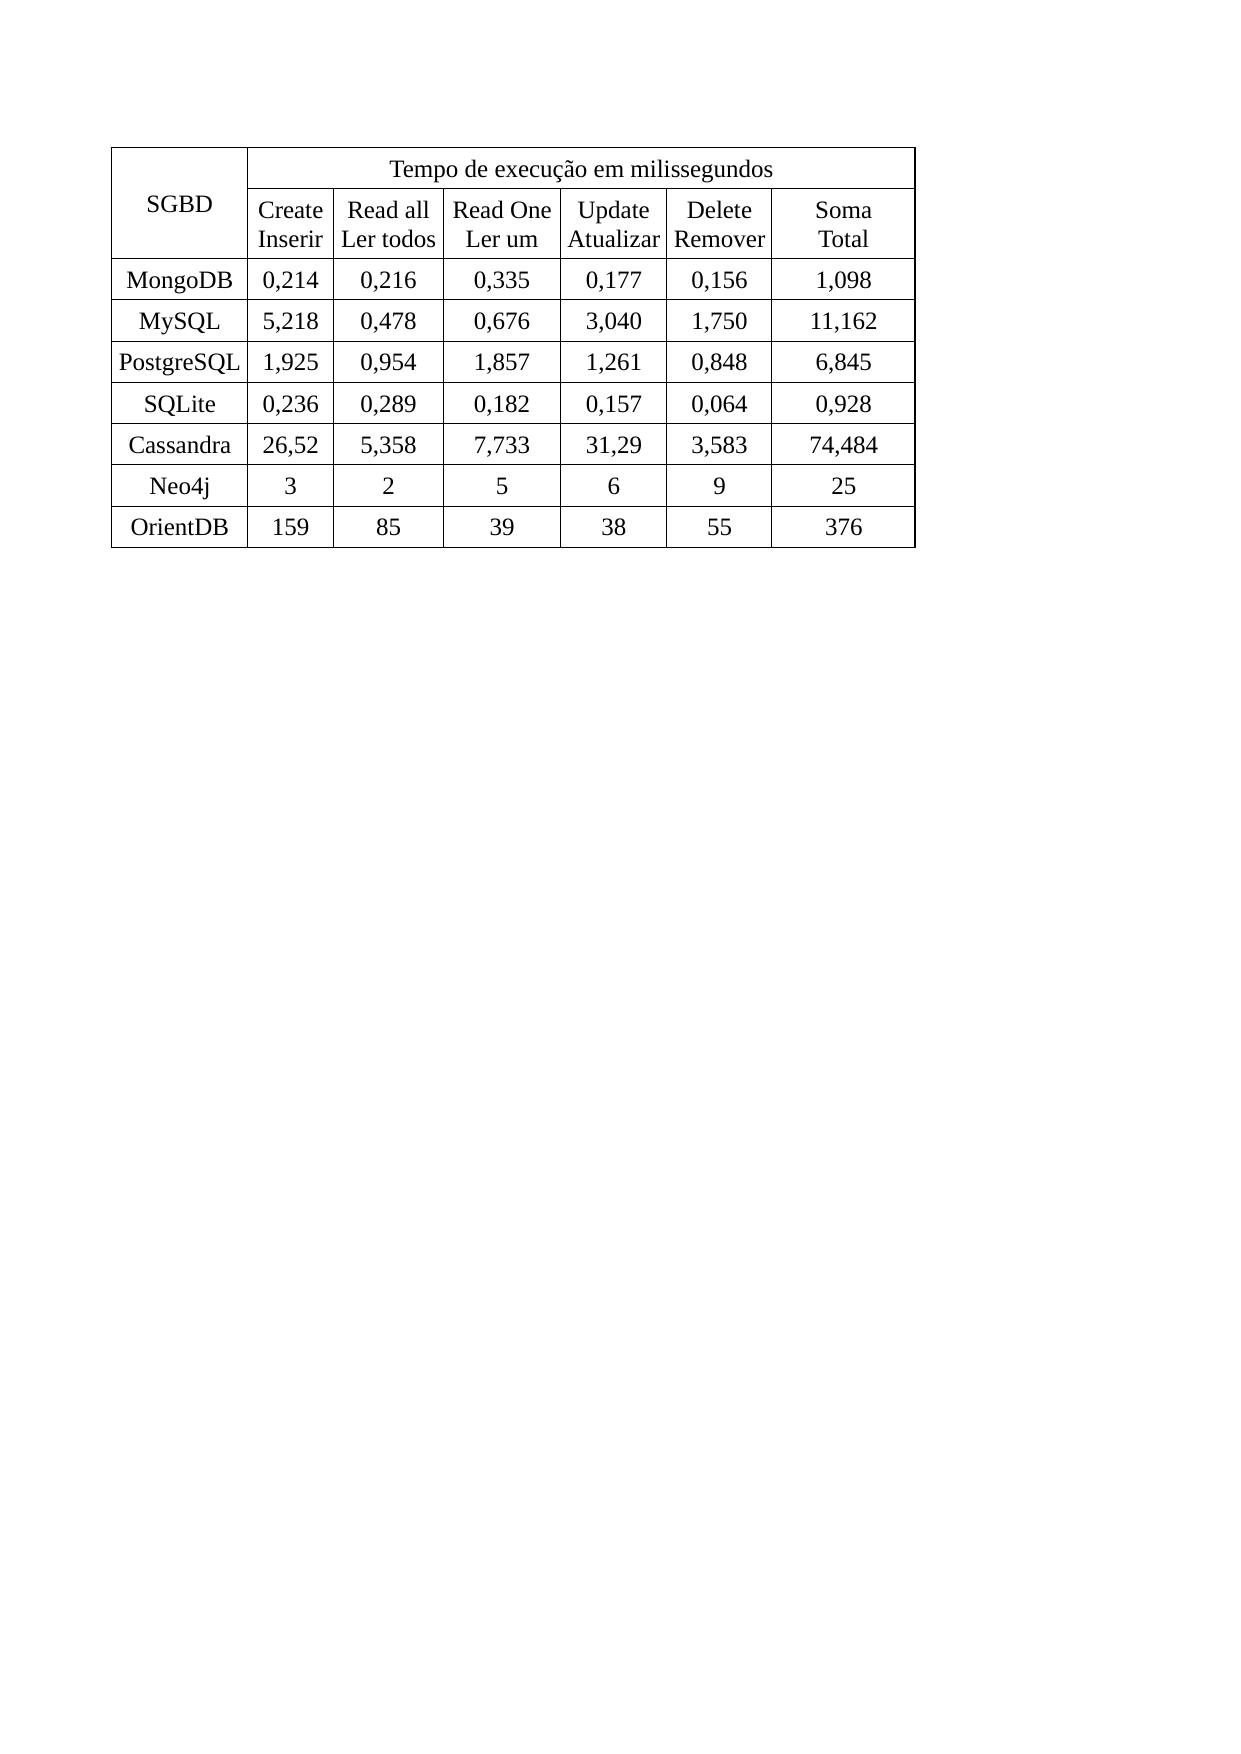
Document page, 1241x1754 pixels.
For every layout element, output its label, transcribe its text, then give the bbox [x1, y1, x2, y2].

table_cell 1,098 [772, 259, 914, 299]
table_cell 5,358 [334, 424, 443, 464]
table_cell 0,064 [667, 383, 771, 423]
table_cell 376 [772, 507, 914, 547]
table_cell 3 [248, 465, 333, 506]
table_cell 5 [444, 465, 560, 506]
table_header Tempo de execução em milissegundos [248, 148, 914, 188]
table_cell 0,954 [334, 342, 443, 382]
table_cell 0,848 [667, 342, 771, 382]
table_cell Update Atualizar [561, 189, 666, 258]
table_cell 0,214 [248, 259, 333, 299]
table_cell 31,29 [561, 424, 666, 464]
table_cell 0,236 [248, 383, 333, 423]
table_cell 0,289 [334, 383, 443, 423]
table_cell MongoDB [112, 259, 247, 299]
table_cell 0,157 [561, 383, 666, 423]
table_cell Cassandra [112, 424, 247, 464]
table_cell 0,335 [444, 259, 560, 299]
table_cell 25 [772, 465, 914, 506]
table_cell 159 [248, 507, 333, 547]
table_cell 11,162 [772, 300, 914, 341]
table_cell 7,733 [444, 424, 560, 464]
table_cell 1,261 [561, 342, 666, 382]
table_cell 55 [667, 507, 771, 547]
table_header SGBD [112, 148, 247, 258]
table_cell 38 [561, 507, 666, 547]
table_cell Neo4j [112, 465, 247, 506]
table_cell OrientDB [112, 507, 247, 547]
table_cell Soma Total [772, 189, 914, 258]
table_cell 5,218 [248, 300, 333, 341]
table_cell Read all Ler todos [334, 189, 443, 258]
table_cell Create Inserir [248, 189, 333, 258]
table_cell 9 [667, 465, 771, 506]
table_cell MySQL [112, 300, 247, 341]
table_cell 0,478 [334, 300, 443, 341]
table_cell 6 [561, 465, 666, 506]
table_cell 6,845 [772, 342, 914, 382]
table_cell 0,216 [334, 259, 443, 299]
table_cell 85 [334, 507, 443, 547]
table_cell 0,156 [667, 259, 771, 299]
table_cell Read One Ler um [444, 189, 560, 258]
table_cell 1,750 [667, 300, 771, 341]
table_cell 39 [444, 507, 560, 547]
table_cell 0,182 [444, 383, 560, 423]
table_cell 1,925 [248, 342, 333, 382]
table_cell 3,583 [667, 424, 771, 464]
table_cell 0,177 [561, 259, 666, 299]
table_cell 3,040 [561, 300, 666, 341]
table_cell 0,928 [772, 383, 914, 423]
table_cell 74,484 [772, 424, 914, 464]
table_cell 26,52 [248, 424, 333, 464]
table_cell 0,676 [444, 300, 560, 341]
table_cell 2 [334, 465, 443, 506]
table_cell PostgreSQL [112, 342, 247, 382]
table_cell SQLite [112, 383, 247, 423]
table_cell Delete Remover [667, 189, 771, 258]
table_cell 1,857 [444, 342, 560, 382]
